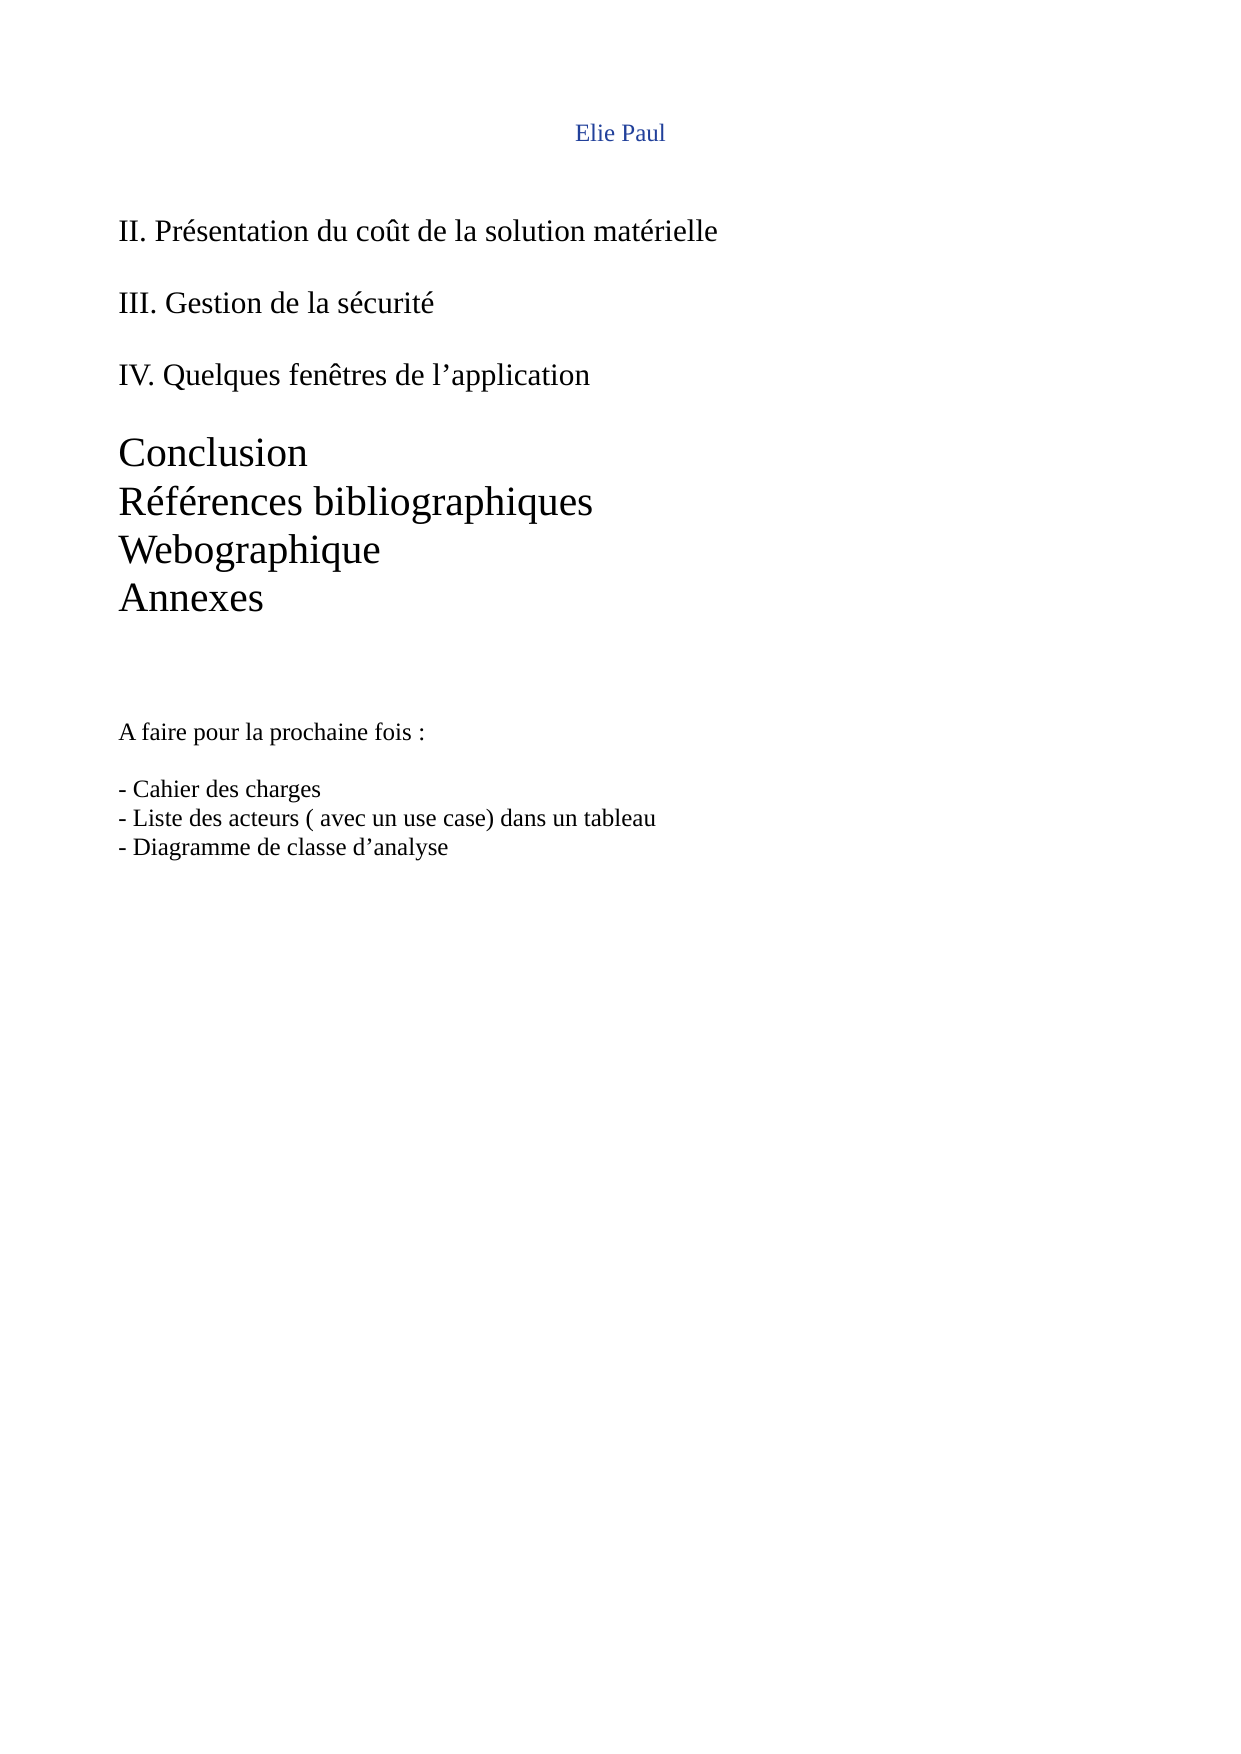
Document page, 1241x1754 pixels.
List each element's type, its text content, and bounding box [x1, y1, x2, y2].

text Références bibliographiques [118, 476, 1122, 524]
text IV. Quelques fenêtres de l’application [118, 356, 1122, 392]
text Conclusion [118, 428, 1122, 476]
text III. Gestion de la sécurité [118, 284, 1122, 320]
text - Liste des acteurs ( avec un use case) dans un tableau [118, 803, 1122, 832]
text II. Présentation du coût de la solution matérielle [118, 212, 1122, 248]
text Webographique [118, 524, 1122, 572]
text Annexes [118, 573, 1122, 621]
text A faire pour la prochaine fois : [118, 717, 1122, 745]
text - Cahier des charges [118, 774, 1122, 803]
text - Diagramme de classe d’analyse [118, 832, 1122, 860]
